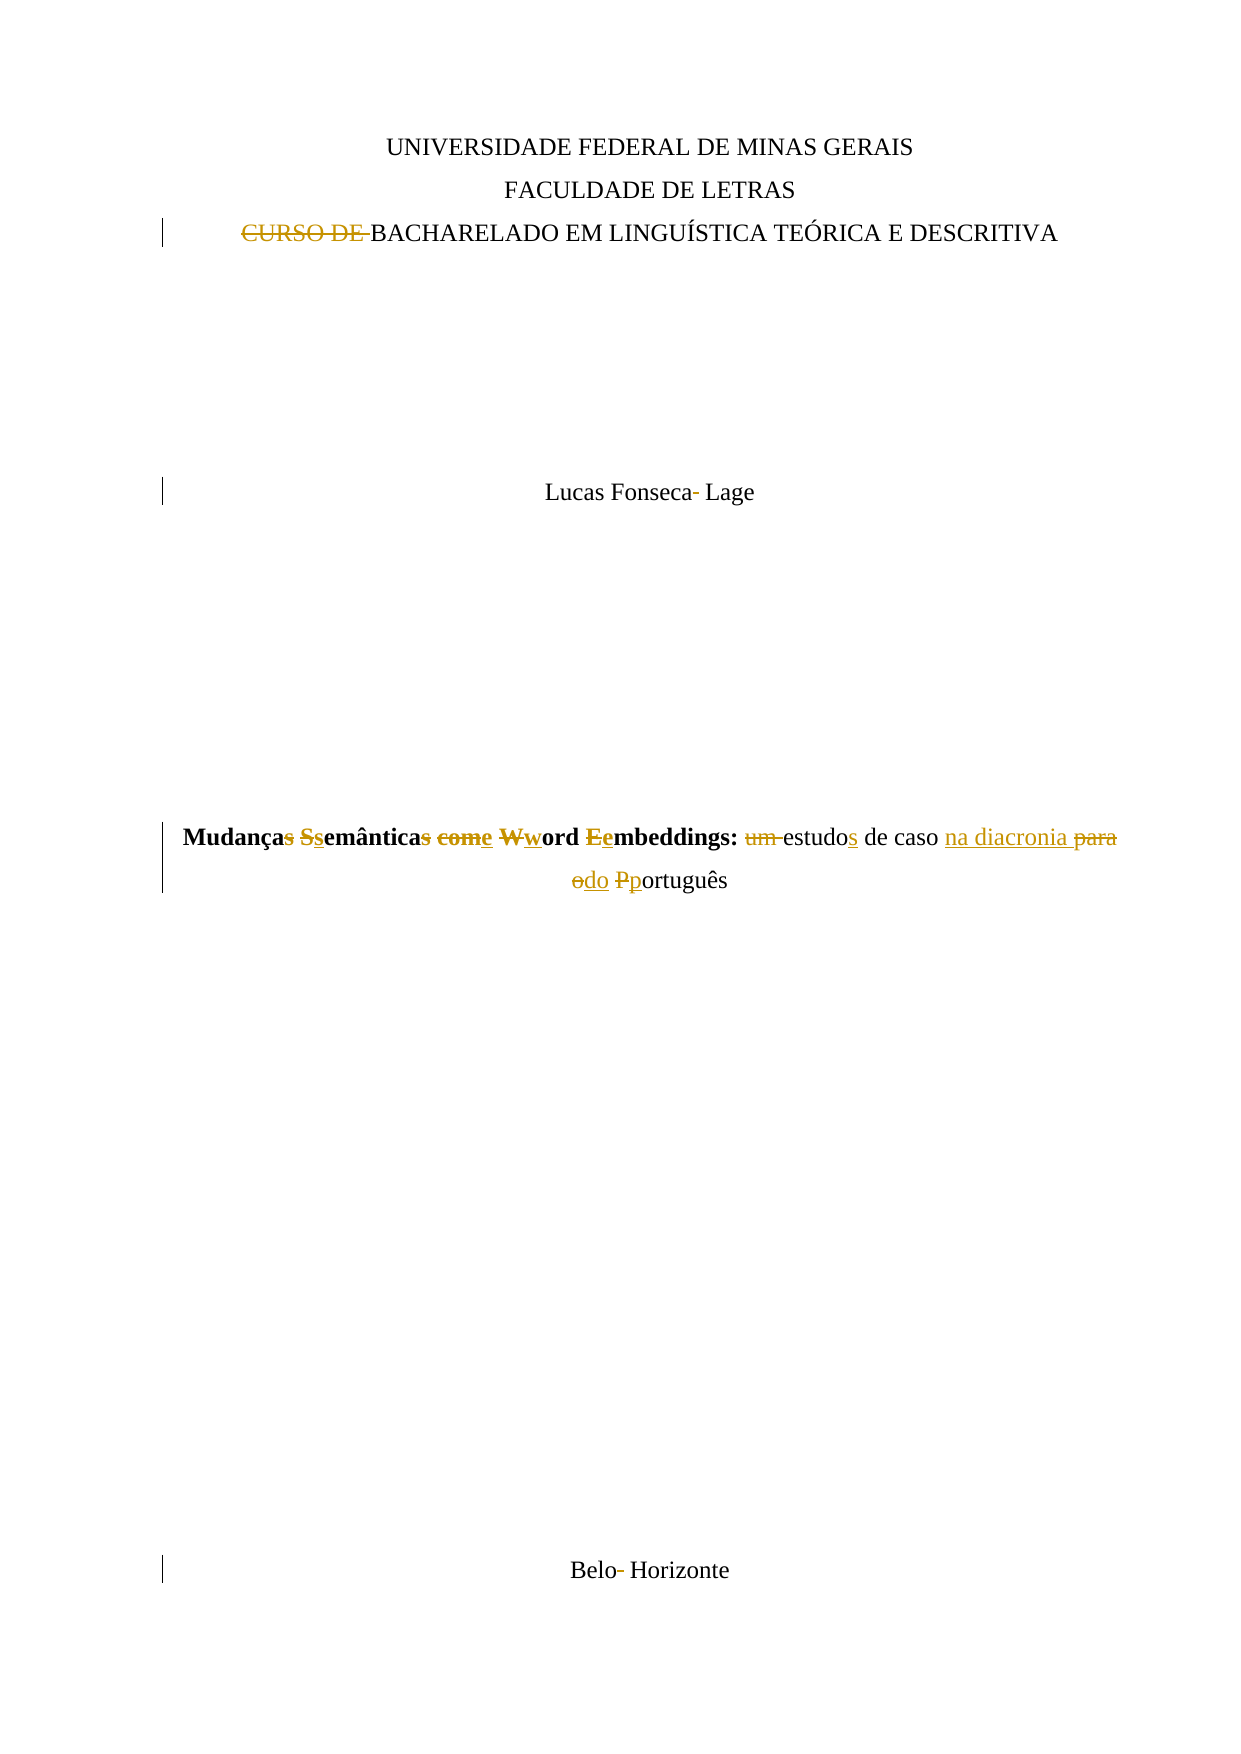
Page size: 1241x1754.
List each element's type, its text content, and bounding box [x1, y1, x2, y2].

text FACULDADE DE LETRAS [177, 175, 1122, 203]
text Belo Horizonte [177, 1555, 1122, 1583]
text Lucas Fonseca Lage [177, 477, 1122, 505]
text BACHARELADO EM LINGUÍSTICA TEÓRICA E DESCRITIVA [177, 218, 1122, 247]
text UNIVERSIDADE FEDERAL DE MINAS GERAIS [177, 132, 1122, 160]
text Mudança semântica e word embeddings: estudos de caso na diacronia do português [177, 822, 1122, 893]
